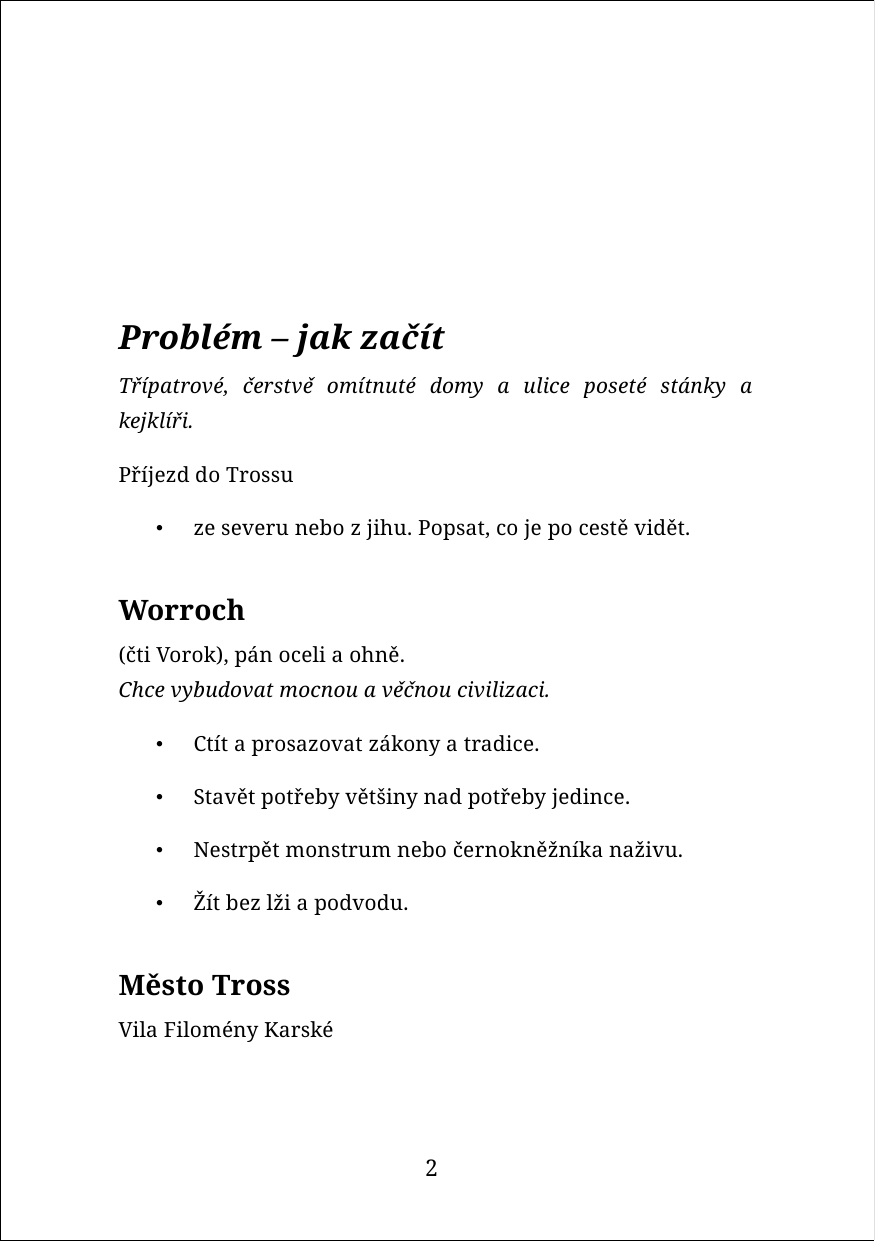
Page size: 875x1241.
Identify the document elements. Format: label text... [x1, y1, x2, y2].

text Vila Filomény Karské [118, 1015, 756, 1044]
subtitle Problém – jak začít [118, 314, 756, 359]
list Žít bez lži a podvodu. [156, 888, 756, 917]
list ze severu nebo z jihu. Popsat, co je po cestě vidět. [156, 513, 756, 541]
text (čti Vorok), pán oceli a ohně. Chce vybudovat mocnou a věčnou civilizaci. [118, 640, 756, 704]
list Ctít a prosazovat zákony a tradice. [156, 729, 756, 757]
list Nestrpět monstrum nebo černokněžníka naživu. [156, 835, 756, 863]
text Třípatrové, čerstvě omítnuté domy a ulice poseté stánky a kejklíři. [118, 371, 756, 435]
list Stavět potřeby většiny nad potřeby jedince. [156, 782, 756, 810]
subtitle Město Tross [118, 965, 756, 1003]
text Příjezd do Trossu [118, 460, 756, 488]
subtitle Worroch [118, 590, 756, 628]
